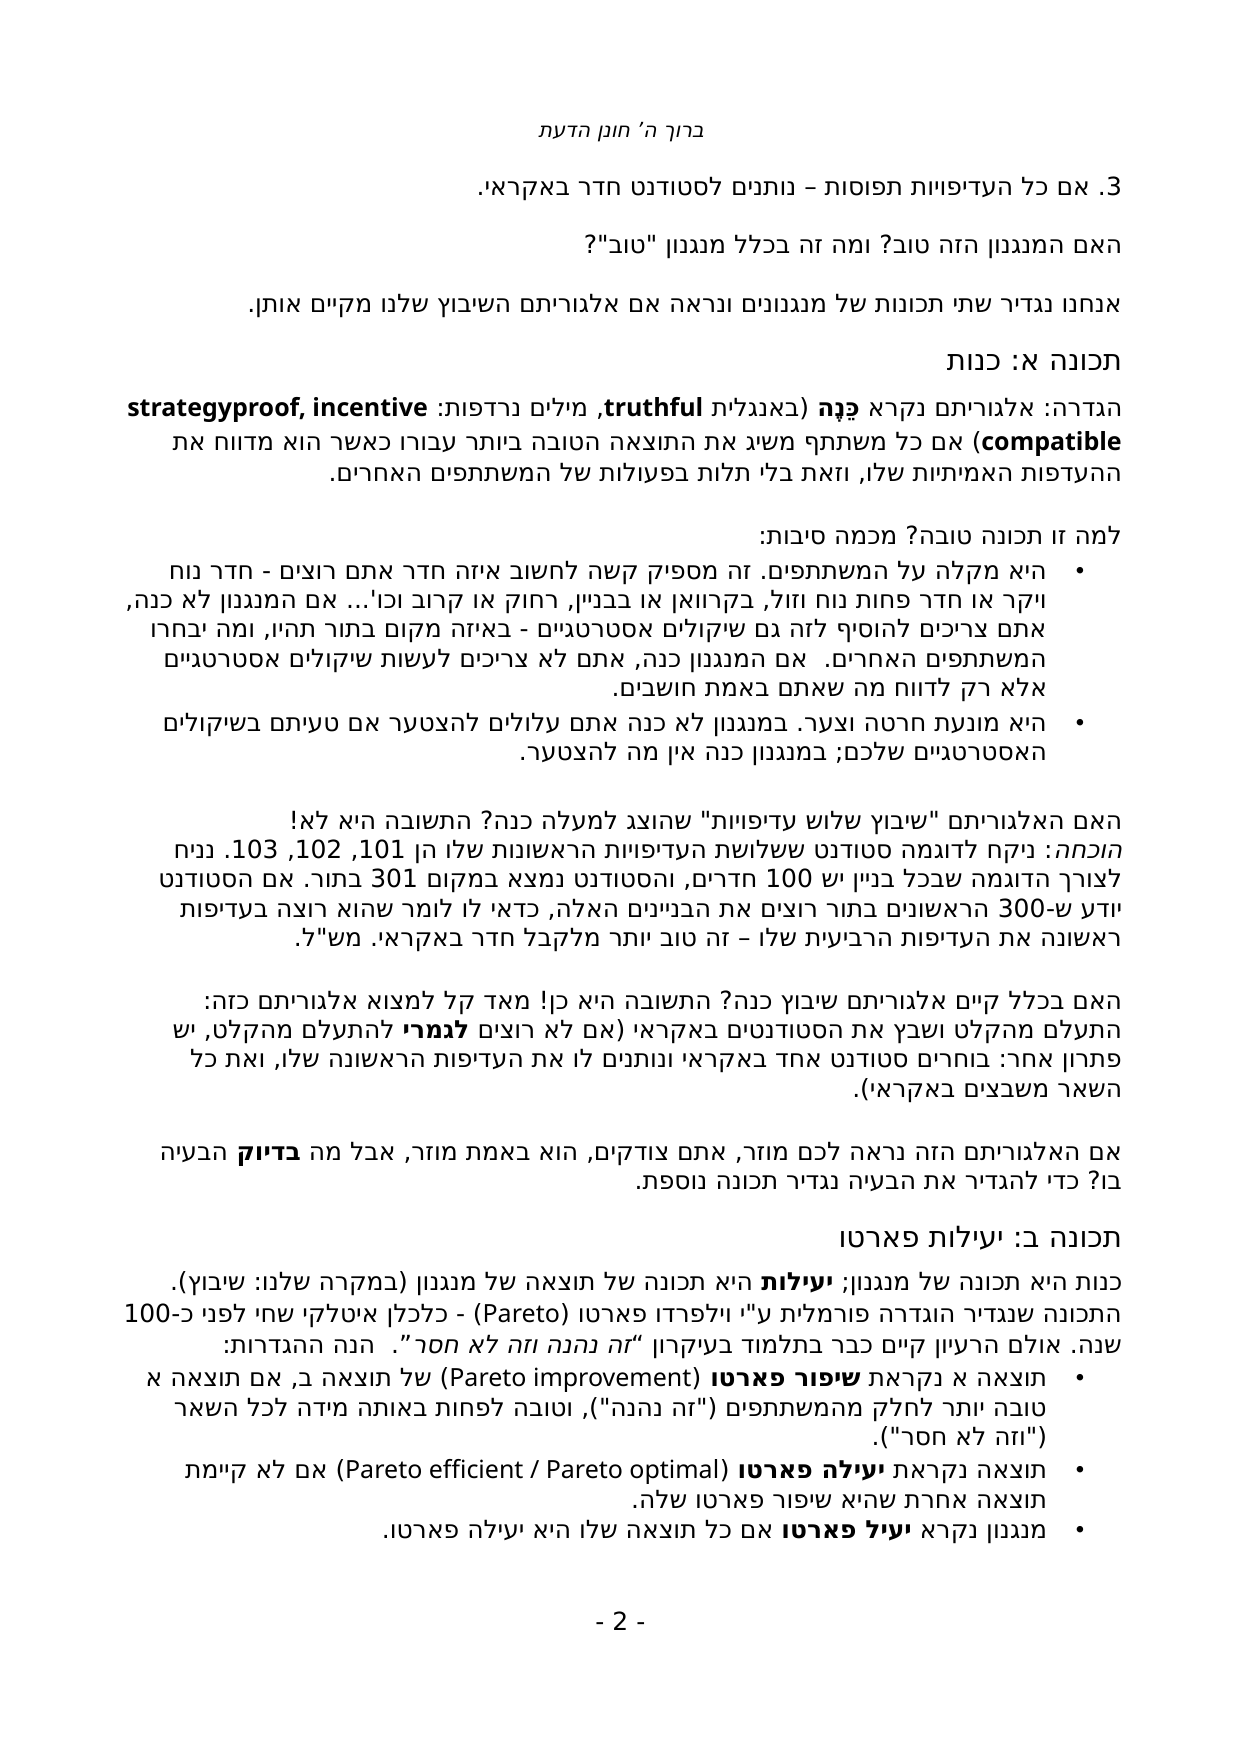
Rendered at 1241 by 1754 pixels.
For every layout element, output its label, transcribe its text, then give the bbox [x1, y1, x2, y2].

text 3. אם כל העדיפויות תפוסות – נותנים לסטודנט חדר באקראי. [118, 172, 1122, 201]
text האם האלגוריתם "שיבוץ שלוש עדיפויות" שהוצג למעלה כנה? התשובה היא לא! [118, 806, 1122, 836]
list מנגנון נקרא יעיל פארטו אם כל תוצאה שלו היא יעילה פארטו. [118, 1515, 1084, 1544]
text אנחנו נגדיר שתי תכונות של מנגנונים ונראה אם אלגוריתם השיבוץ שלנו מקיים אותן. [118, 289, 1122, 318]
text האם בכלל קיים אלגוריתם שיבוץ כנה? התשובה היא כן! מאד קל למצוא אלגוריתם כזה: התעלם מהקלט ושבץ את הסטודנטים באקראי (אם לא רוצים לגמרי להתעלם מהקלט, יש פתרון אחר: בוחרים סטודנט אחד באקראי ונותנים לו את העדיפות הראשונה שלו, ואת כל השאר משבצים באקראי). [118, 986, 1122, 1103]
text האם המנגנון הזה טוב? ומה זה בכלל מנגנון "טוב"? [118, 231, 1122, 260]
subtitle תכונה ב: יעילות פארטו [118, 1220, 1122, 1254]
list תוצאה נקראת יעילה פארטו (Pareto efficient / Pareto optimal) אם לא קיימת תוצאה אחרת שהיא שיפור פארטו שלה. [118, 1452, 1084, 1515]
text הגדרה: אלגוריתם נקרא כֵּנֶה (באנגלית truthful, מילים נרדפות: strategyproof, incentive compatible) אם כל משתתף משיג את התוצאה הטובה ביותר עבורו כאשר הוא מדווח את ההעדפות האמיתיות שלו, וזאת בלי תלות בפעולות של המשתתפים האחרים. [118, 390, 1122, 487]
text התכונה שנגדיר הוגדרה פורמלית ע"י וילפרדו פארטו (Pareto) - כלכלן איטלקי שחי לפני כ-100 שנה. אולם הרעיון קיים כבר בתלמוד בעיקרון “זה נהנה וזה לא חסר”. הנה ההגדרות: [118, 1296, 1122, 1359]
text כנות היא תכונה של מנגנון; יעילות היא תכונה של תוצאה של מנגנון (במקרה שלנו: שיבוץ). [118, 1267, 1122, 1296]
list היא מקלה על המשתתפים. זה מספיק קשה לחשוב איזה חדר אתם רוצים - חדר נוח ויקר או חדר פחות נוח וזול, בקרוואן או בבניין, רחוק או קרוב וכו'... אם המנגנון לא כנה, אתם צריכים להוסיף לזה גם שיקולים אסטרטגיים - באיזה מקום בתור תהיו, ומה יבחרו המשתתפים האחרים. אם המנגנון כנה, אתם לא צריכים לעשות שיקולים אסטרטגיים אלא רק לדווח מה שאתם באמת חושבים. [118, 556, 1084, 702]
list היא מונעת חרטה וצער. במנגנון לא כנה אתם עלולים להצטער אם טעיתם בשיקולים האסטרטגיים שלכם; במנגנון כנה אין מה להצטער. [118, 708, 1084, 766]
list תוצאה א נקראת שיפור פארטו (Pareto improvement) של תוצאה ב, אם תוצאה א טובה יותר לחלק מהמשתתפים ("זה נהנה"), וטובה לפחות באותה מידה לכל השאר ("וזה לא חסר"). [118, 1359, 1084, 1452]
text למה זו תכונה טובה? מכמה סיבות: [118, 521, 1122, 550]
subtitle תכונה א: כנות [118, 343, 1122, 377]
text אם האלגוריתם הזה נראה לכם מוזר, אתם צודקים, הוא באמת מוזר, אבל מה בדיוק הבעיה בו? כדי להגדיר את הבעיה נגדיר תכונה נוספת. [118, 1137, 1122, 1195]
text הוכחה: ניקח לדוגמה סטודנט ששלושת העדיפויות הראשונות שלו הן 101, 102, 103. נניח לצורך הדוגמה שבכל בניין יש 100 חדרים, והסטודנט נמצא במקום 301 בתור. אם הסטודנט יודע ש-300 הראשונים בתור רוצים את הבניינים האלה, כדאי לו לומר שהוא רוצה בעדיפות ראשונה את העדיפות הרביעית שלו – זה טוב יותר מלקבל חדר באקראי. מש"ל. [118, 836, 1122, 952]
